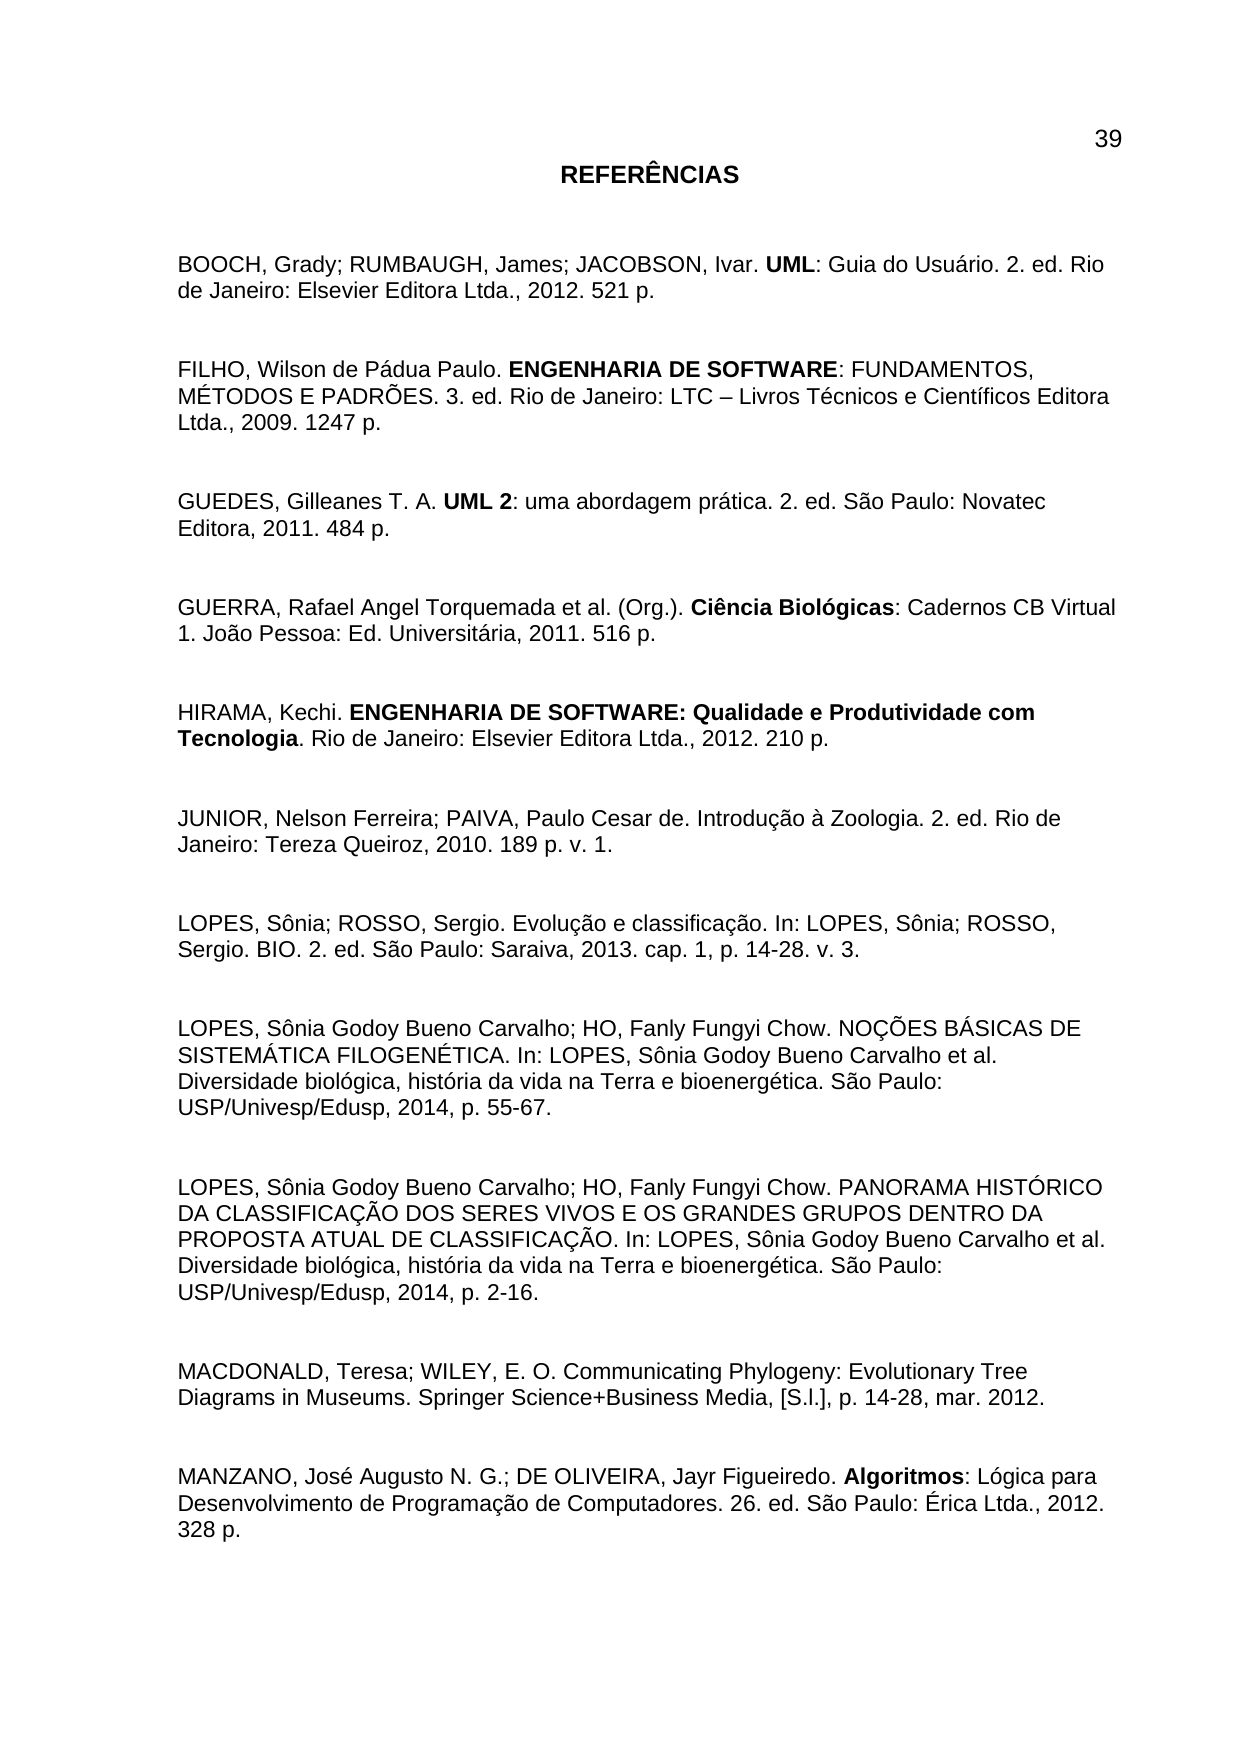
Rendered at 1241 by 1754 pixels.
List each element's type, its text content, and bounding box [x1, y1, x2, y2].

text FILHO, Wilson de Pádua Paulo. ENGENHARIA DE SOFTWARE: FUNDAMENTOS, MÉTODOS E PADRÕES. 3. ed. Rio de Janeiro: LTC – Livros Técnicos e Científicos Editora Ltda., 2009. 1247 p. [177, 356, 1122, 436]
text LOPES, Sônia Godoy Bueno Carvalho; HO, Fanly Fungyi Chow. NOÇÕES BÁSICAS DE SISTEMÁTICA FILOGENÉTICA. In: LOPES, Sônia Godoy Bueno Carvalho et al. Diversidade biológica, história da vida na Terra e bioenergética. São Paulo: USP/Univesp/Edusp, 2014, p. 55-67. [177, 1015, 1122, 1121]
text REFERÊNCIAS [177, 160, 1122, 188]
text MACDONALD, Teresa; WILEY, E. O. Communicating Phylogeny: Evolutionary Tree Diagrams in Museums. Springer Science+Business Media, [S.l.], p. 14-28, mar. 2012. [177, 1358, 1122, 1411]
text BOOCH, Grady; RUMBAUGH, James; JACOBSON, Ivar. UML: Guia do Usuário. 2. ed. Rio de Janeiro: Elsevier Editora Ltda., 2012. 521 p. [177, 251, 1122, 304]
text JUNIOR, Nelson Ferreira; PAIVA, Paulo Cesar de. Introdução à Zoologia. 2. ed. Rio de Janeiro: Tereza Queiroz, 2010. 189 p. v. 1. [177, 804, 1122, 857]
text GUERRA, Rafael Angel Torquemada et al. (Org.). Ciência Biológicas: Cadernos CB Virtual 1. João Pessoa: Ed. Universitária, 2011. 516 p. [177, 594, 1122, 646]
text LOPES, Sônia Godoy Bueno Carvalho; HO, Fanly Fungyi Chow. PANORAMA HISTÓRICO DA CLASSIFICAÇÃO DOS SERES VIVOS E OS GRANDES GRUPOS DENTRO DA PROPOSTA ATUAL DE CLASSIFICAÇÃO. In: LOPES, Sônia Godoy Bueno Carvalho et al. Diversidade biológica, história da vida na Terra e bioenergética. São Paulo: USP/Univesp/Edusp, 2014, p. 2-16. [177, 1173, 1122, 1305]
text HIRAMA, Kechi. ENGENHARIA DE SOFTWARE: Qualidade e Produtividade com Tecnologia. Rio de Janeiro: Elsevier Editora Ltda., 2012. 210 p. [177, 699, 1122, 752]
text LOPES, Sônia; ROSSO, Sergio. Evolução e classificação. In: LOPES, Sônia; ROSSO, Sergio. BIO. 2. ed. São Paulo: Saraiva, 2013. cap. 1, p. 14-28. v. 3. [177, 910, 1122, 963]
text GUEDES, Gilleanes T. A. UML 2: uma abordagem prática. 2. ed. São Paulo: Novatec Editora, 2011. 484 p. [177, 488, 1122, 541]
text MANZANO, José Augusto N. G.; DE OLIVEIRA, Jayr Figueiredo. Algoritmos: Lógica para Desenvolvimento de Programação de Computadores. 26. ed. São Paulo: Érica Ltda., 2012. 328 p. [177, 1463, 1122, 1542]
